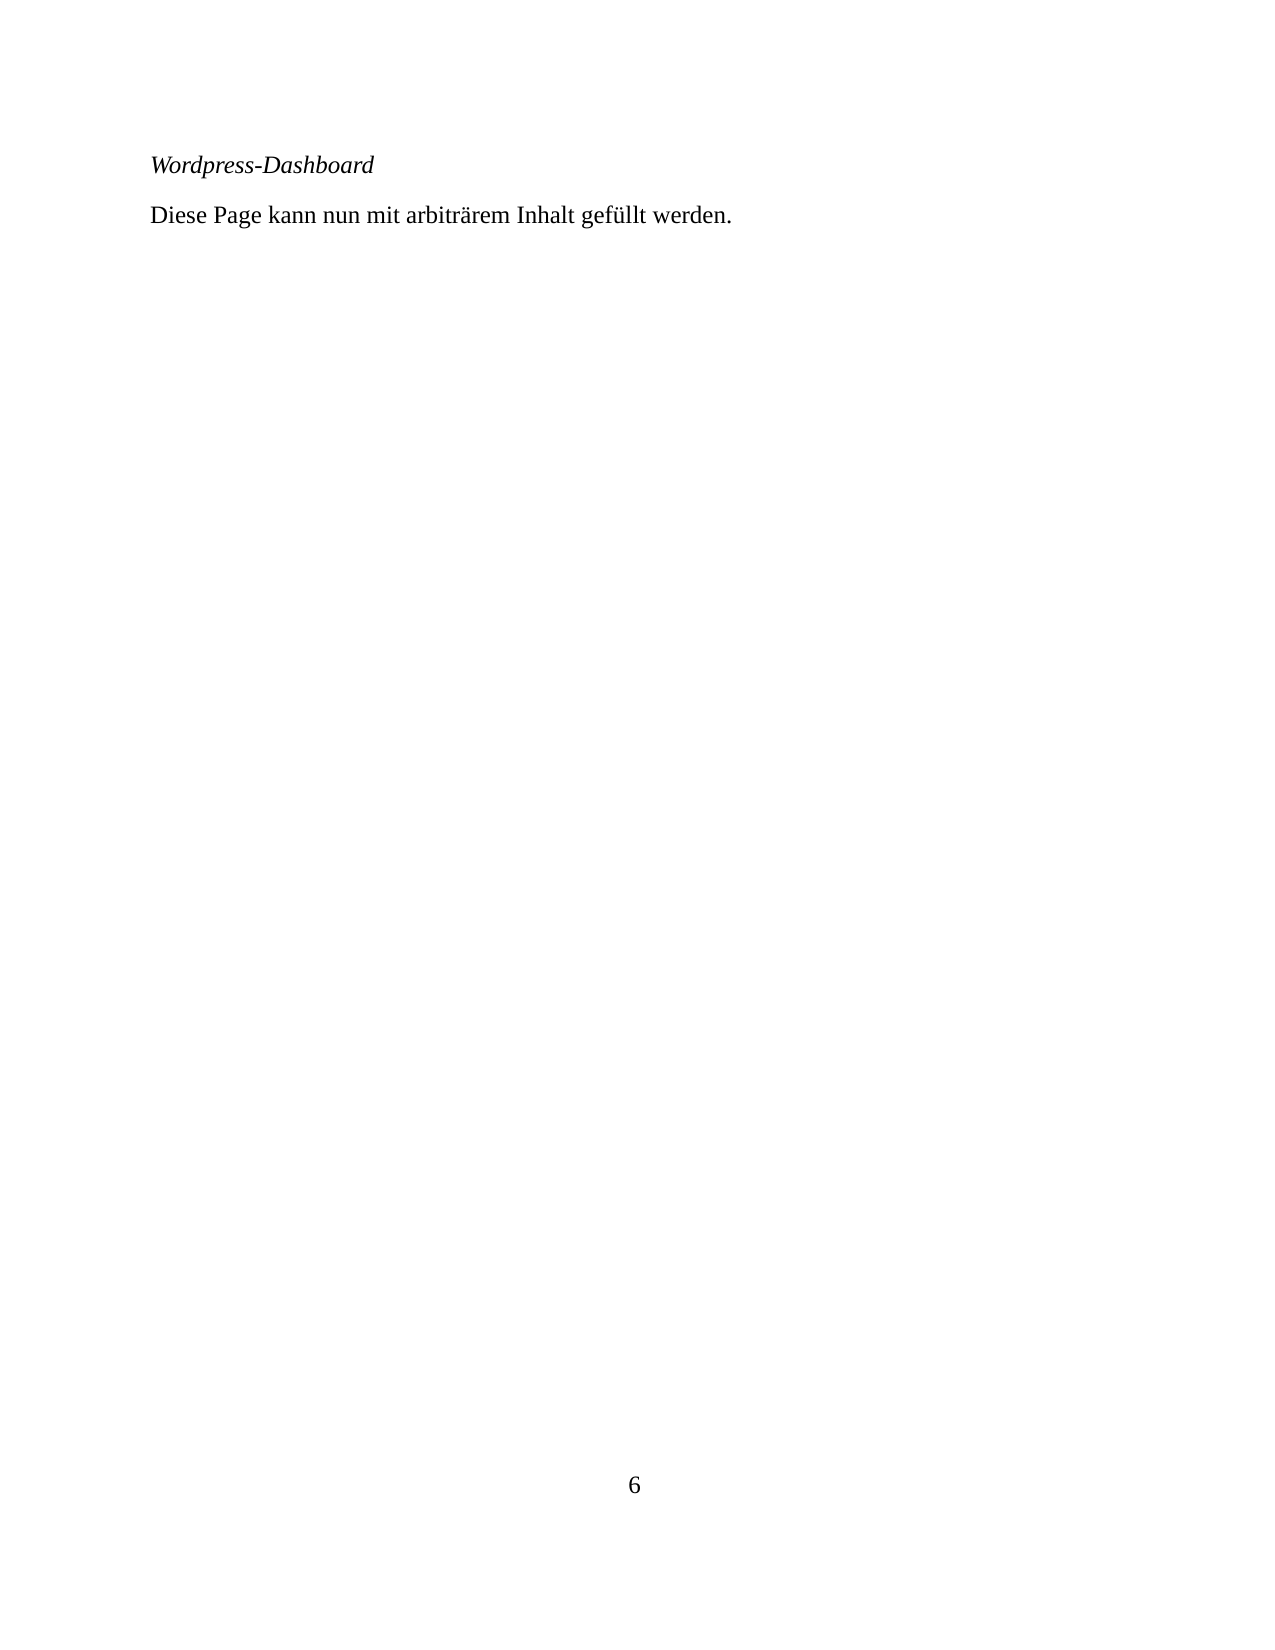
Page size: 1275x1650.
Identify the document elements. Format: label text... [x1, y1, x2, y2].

text Diese Page kann nun mit arbiträrem Inhalt gefüllt werden. [150, 200, 1125, 229]
text Wordpress-Dashboard [150, 150, 1125, 179]
